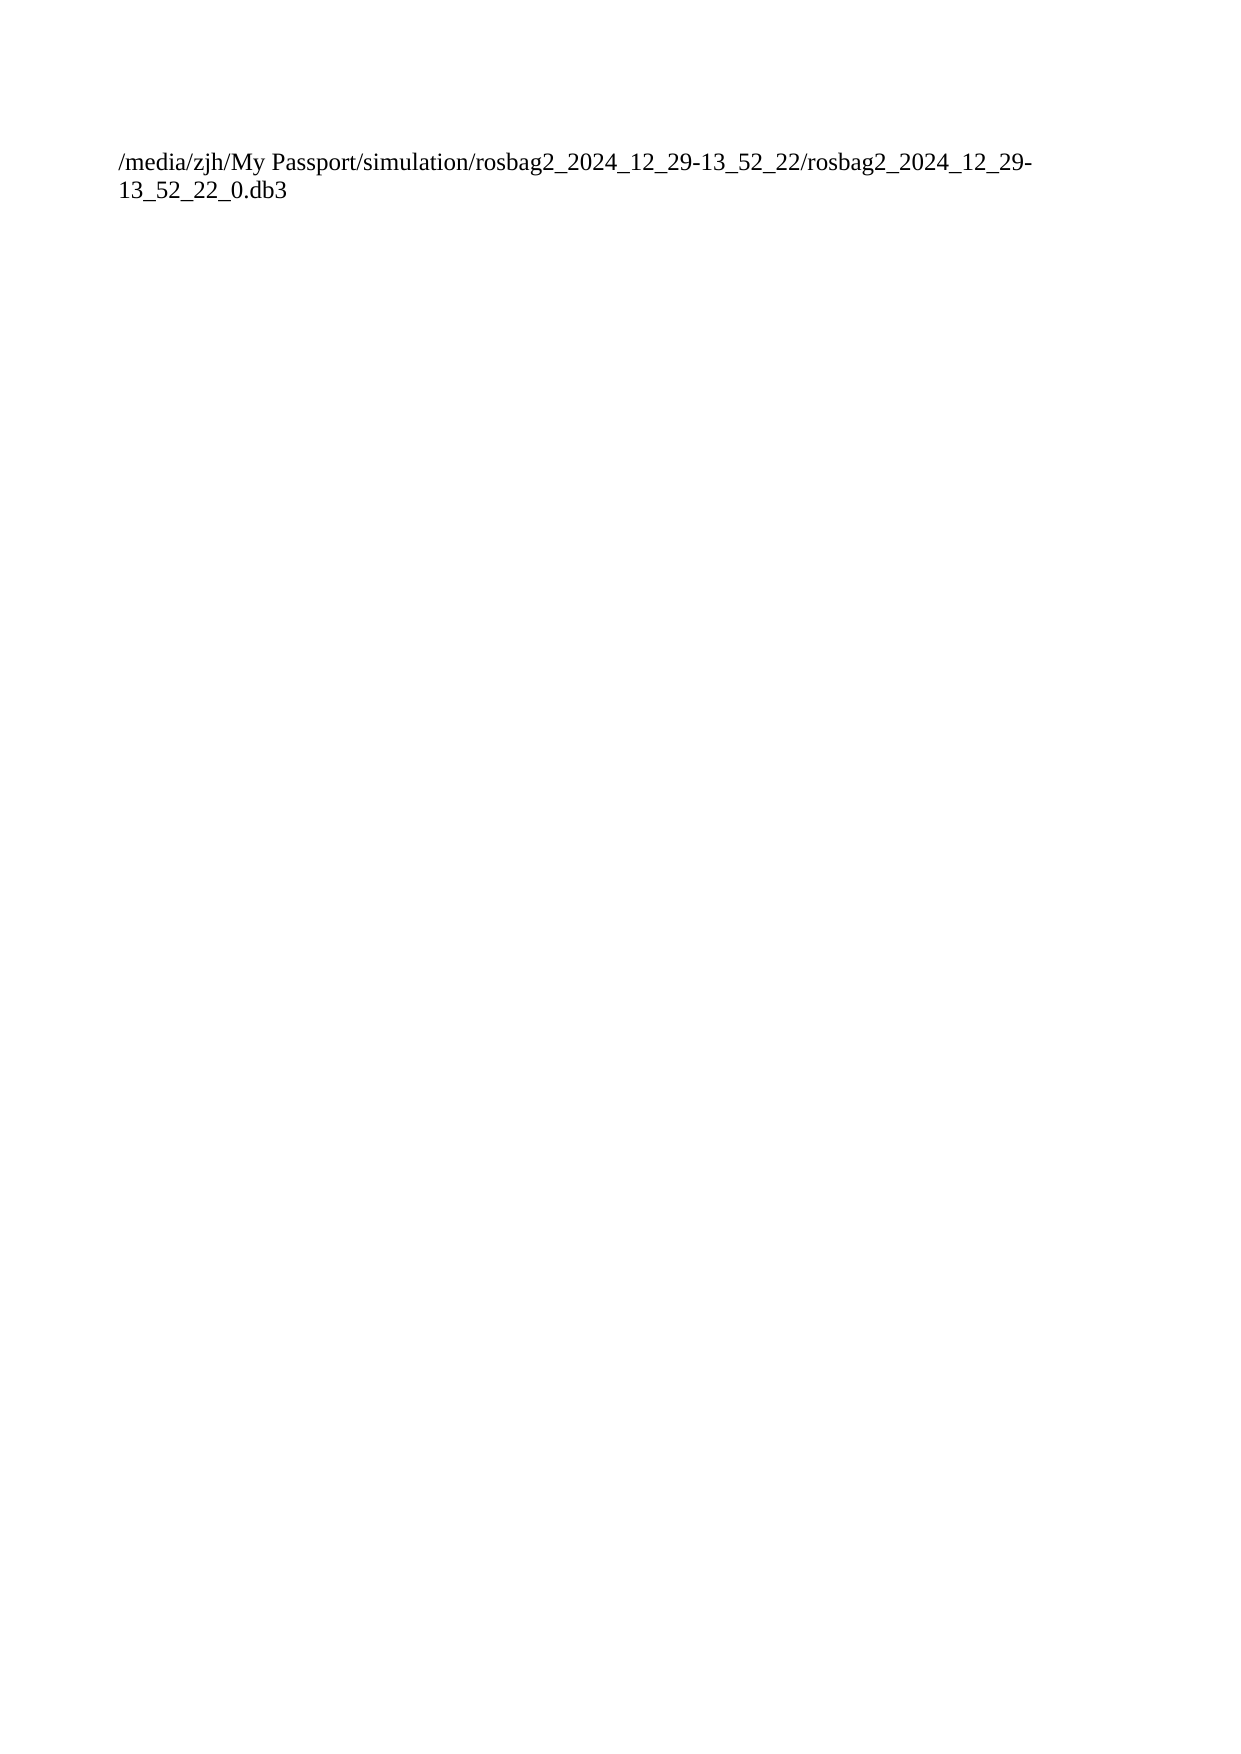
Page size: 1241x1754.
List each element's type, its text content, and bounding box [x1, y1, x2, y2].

text /media/zjh/My Passport/simulation/rosbag2_2024_12_29-13_52_22/rosbag2_2024_12_29-13_52_22_0.db3 [118, 147, 1122, 204]
